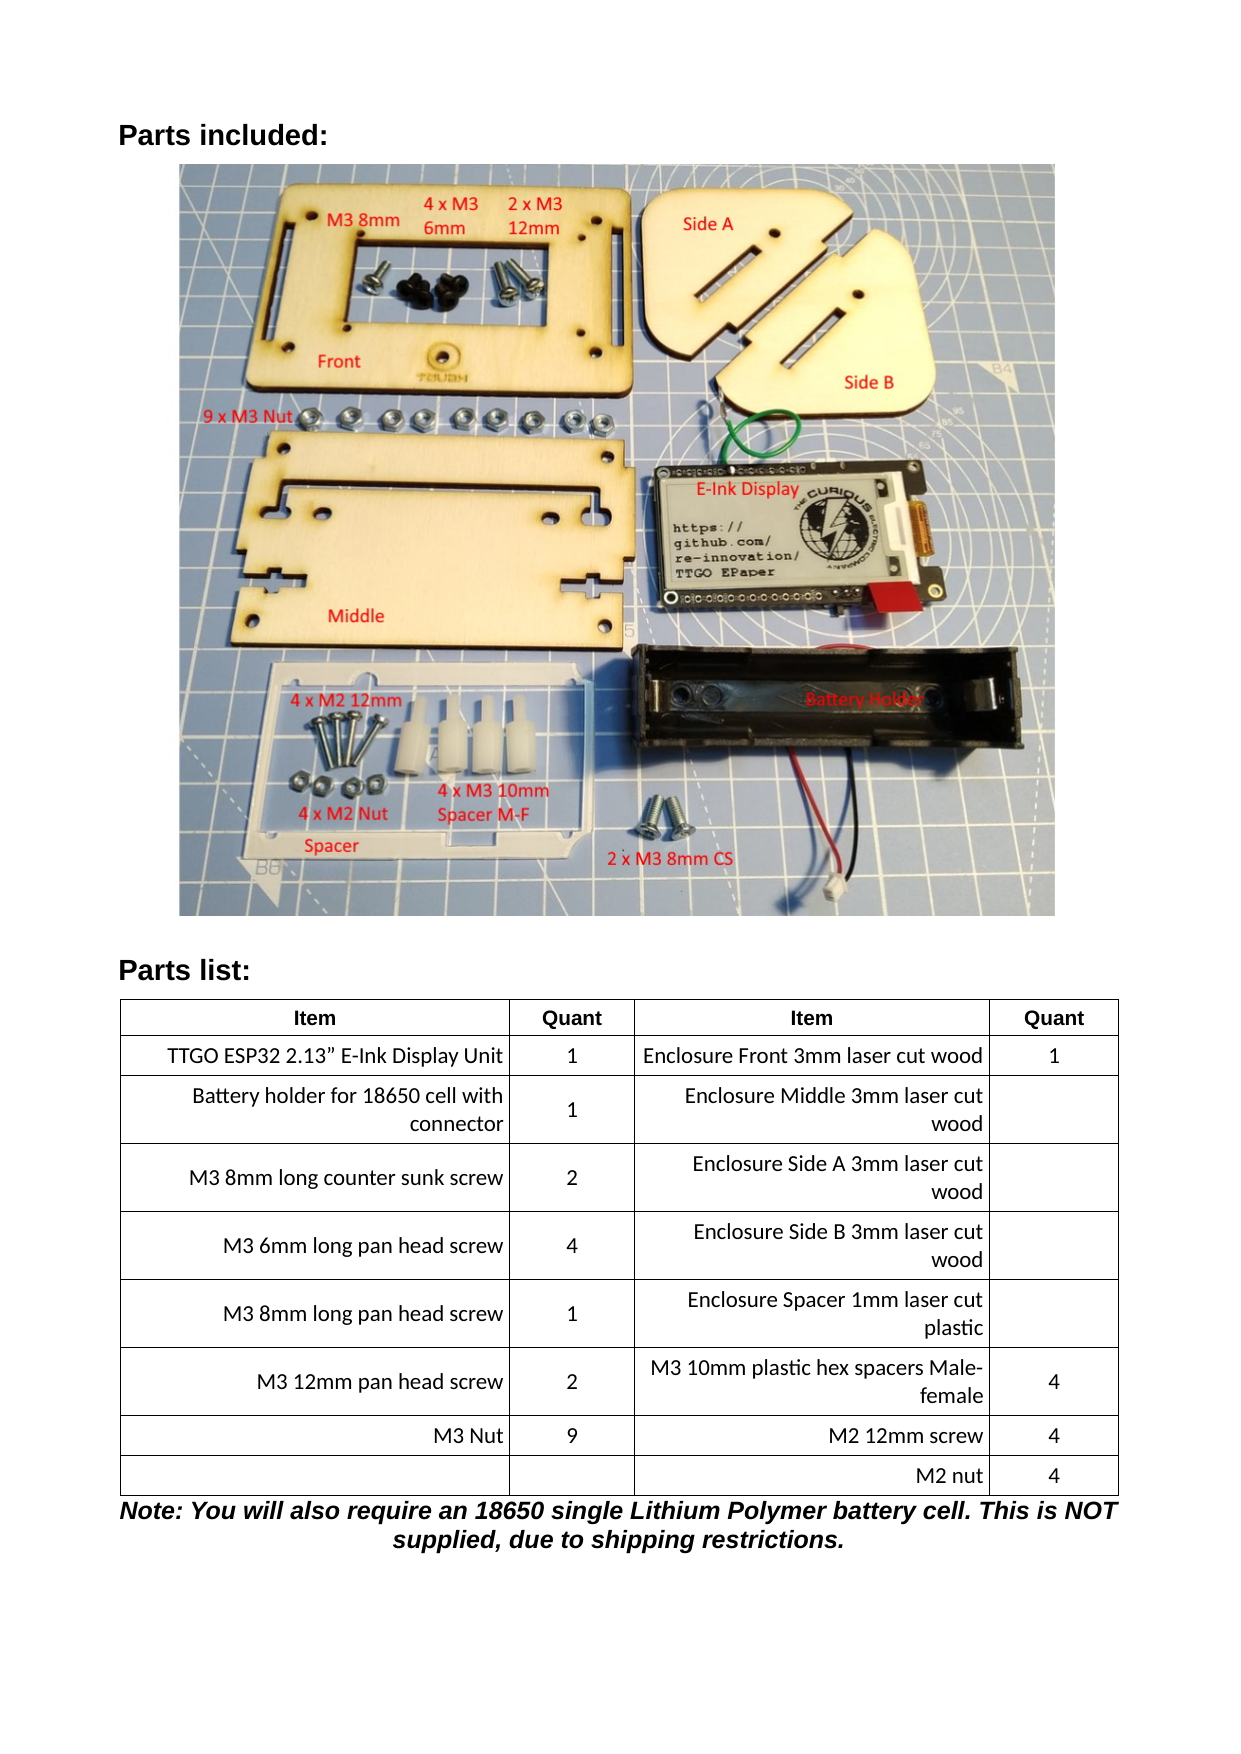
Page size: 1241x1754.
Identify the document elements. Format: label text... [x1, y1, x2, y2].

table_cell M2 12mm screw [635, 1416, 989, 1455]
table_cell Battery holder for 18650 cell with connector [121, 1076, 509, 1143]
table_cell [510, 1456, 634, 1495]
table_cell 1 [510, 1280, 634, 1347]
table_header Item [635, 1000, 989, 1035]
table_cell 1 [990, 1036, 1118, 1075]
table_cell M3 12mm pan head screw [121, 1348, 509, 1415]
table_cell 4 [990, 1416, 1118, 1455]
table_cell M3 10mm plastic hex spacers Male-female [635, 1348, 989, 1415]
table_cell [990, 1076, 1118, 1143]
table_cell [121, 1456, 509, 1495]
table_cell 9 [510, 1416, 634, 1455]
table_cell 1 [510, 1036, 634, 1075]
picture [118, 164, 1120, 916]
table_cell [990, 1212, 1118, 1279]
table_cell 1 [510, 1076, 634, 1143]
table_cell M3 6mm long pan head screw [121, 1212, 509, 1279]
table_header Quant [990, 1000, 1118, 1035]
table_cell TTGO ESP32 2.13” E-Ink Display Unit [121, 1036, 509, 1075]
table_cell M3 Nut [121, 1416, 509, 1455]
table_cell Enclosure Front 3mm laser cut wood [635, 1036, 989, 1075]
subtitle Parts included: [118, 118, 1122, 152]
table_header Item [121, 1000, 509, 1035]
table_cell 2 [510, 1348, 634, 1415]
table_cell Enclosure Side B 3mm laser cut wood [635, 1212, 989, 1279]
table_cell 4 [990, 1348, 1118, 1415]
table_cell 4 [990, 1456, 1118, 1495]
table_cell [990, 1144, 1118, 1211]
table_cell Enclosure Spacer 1mm laser cut plastic [635, 1280, 989, 1347]
table_cell M3 8mm long pan head screw [121, 1280, 509, 1347]
table_header Quant [510, 1000, 634, 1035]
table_cell [990, 1280, 1118, 1347]
table_cell 4 [510, 1212, 634, 1279]
table_cell Enclosure Side A 3mm laser cut wood [635, 1144, 989, 1211]
table_cell 2 [510, 1144, 634, 1211]
table_cell M2 nut [635, 1456, 989, 1495]
table_cell Enclosure Middle 3mm laser cut wood [635, 1076, 989, 1143]
text Note: You will also require an 18650 single Lithium Polymer battery cell. This is NOT supplied, due to shipping restrictions. [118, 1496, 1122, 1553]
subtitle Parts list: [118, 953, 1122, 987]
table_cell M3 8mm long counter sunk screw [121, 1144, 509, 1211]
